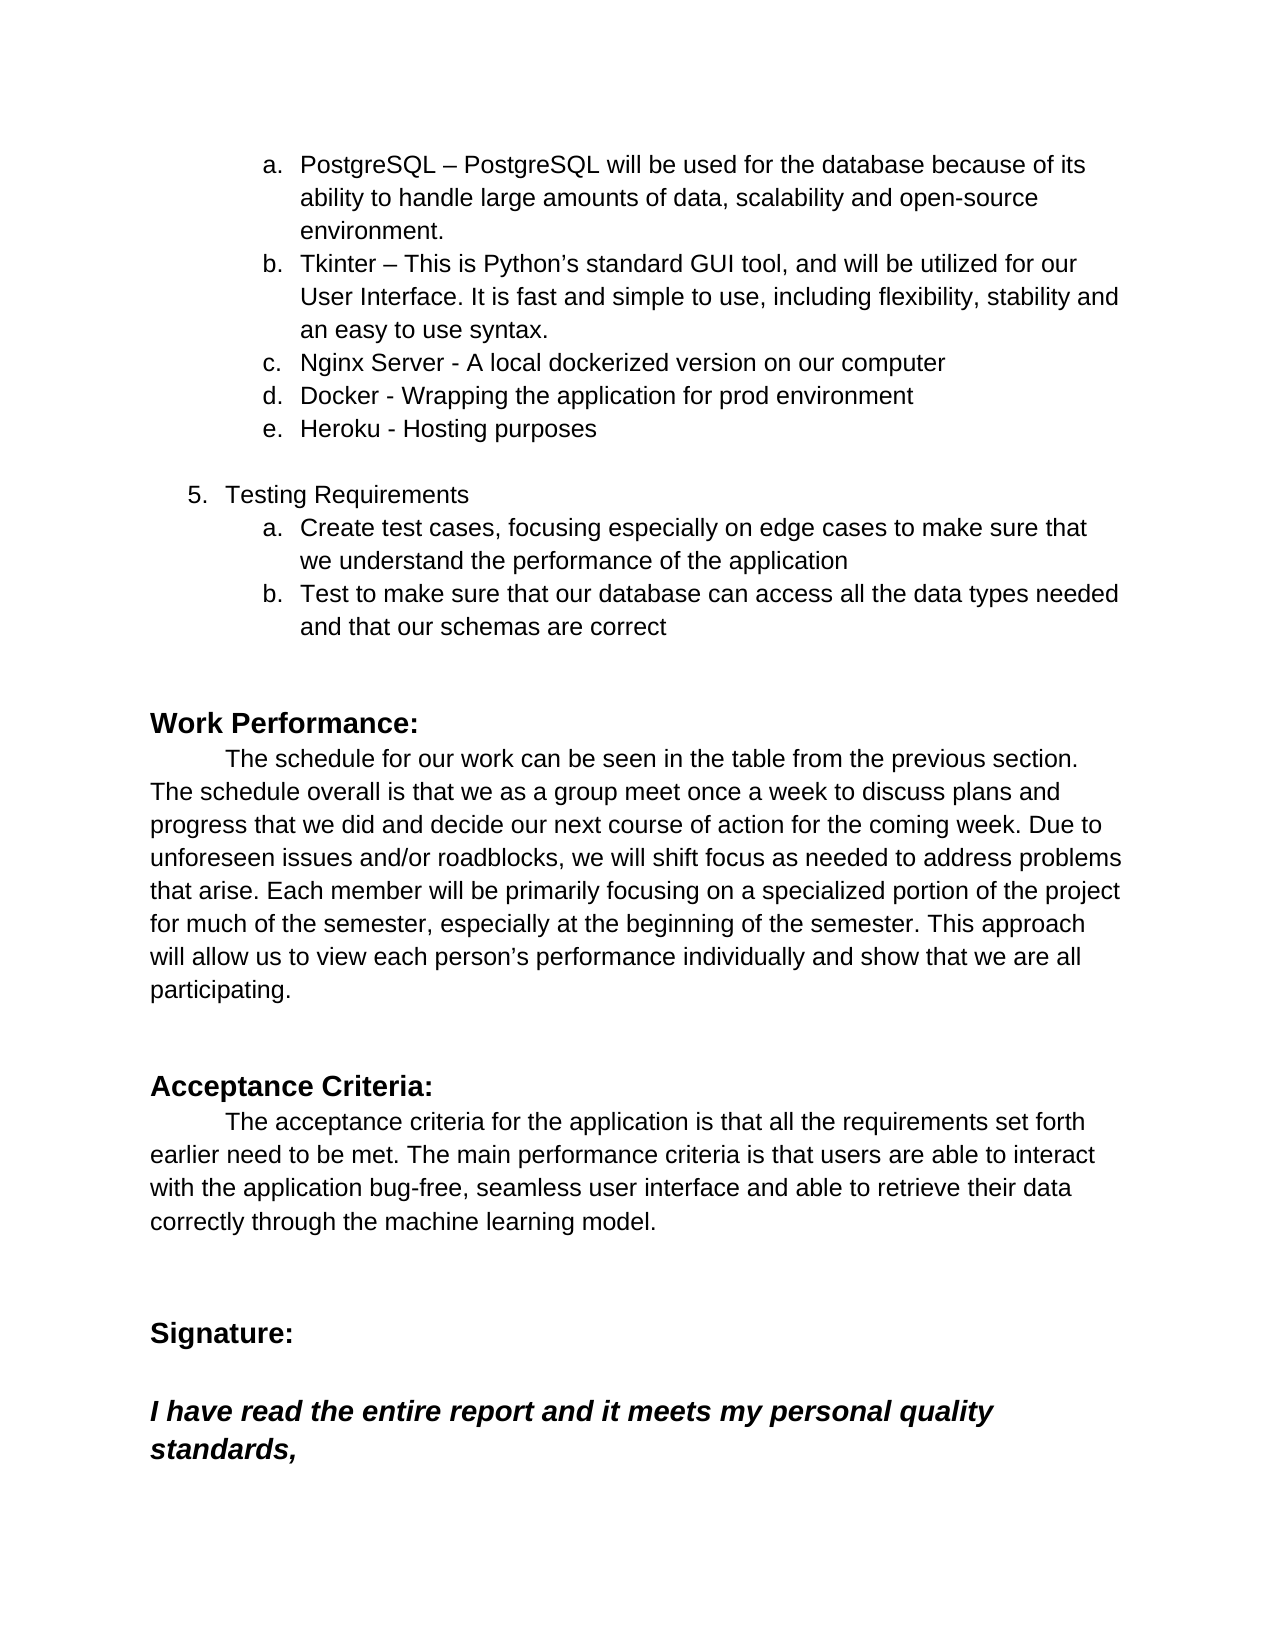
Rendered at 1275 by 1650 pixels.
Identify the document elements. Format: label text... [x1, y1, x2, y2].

text Signature: [150, 1317, 1125, 1350]
list Heroku - Hosting purposes [262, 414, 1125, 443]
list Tkinter – This is Python’s standard GUI tool, and will be utilized for our User Interface. It is fast and simple to use, including flexibility, stability and an easy to use syntax. [262, 249, 1125, 344]
text Work Performance: [150, 706, 1125, 739]
list PostgreSQL – PostgreSQL will be used for the database because of its ability to handle large amounts of data, scalability and open-source environment. [262, 150, 1125, 245]
list Create test cases, focusing especially on edge cases to make sure that we understand the performance of the application [262, 513, 1125, 575]
text Acceptance Criteria: [150, 1069, 1125, 1102]
list Test to make sure that our database can access all the data types needed and that our schemas are correct [262, 579, 1125, 641]
list Docker - Wrapping the application for prod environment [262, 381, 1125, 410]
text The acceptance criteria for the application is that all the requirements set forth earlier need to be met. The main performance criteria is that users are able to interact with the application bug-free, seamless user interface and able to retrieve their data correctly through the machine learning model. [150, 1107, 1125, 1235]
text I have read the entire report and it meets my personal quality standards, [150, 1394, 1125, 1466]
list Testing Requirements [187, 480, 1125, 509]
list Nginx Server - A local dockerized version on our computer [262, 348, 1125, 377]
text The schedule for our work can be seen in the table from the previous section. The schedule overall is that we as a group meet once a week to discuss plans and progress that we did and decide our next course of action for the coming week. Due to unforeseen issues and/or roadblocks, we will shift focus as needed to address problems that arise. Each member will be primarily focusing on a specialized portion of the project for much of the semester, especially at the beginning of the semester. This approach will allow us to view each person’s performance individually and show that we are all participating. [150, 744, 1125, 1004]
